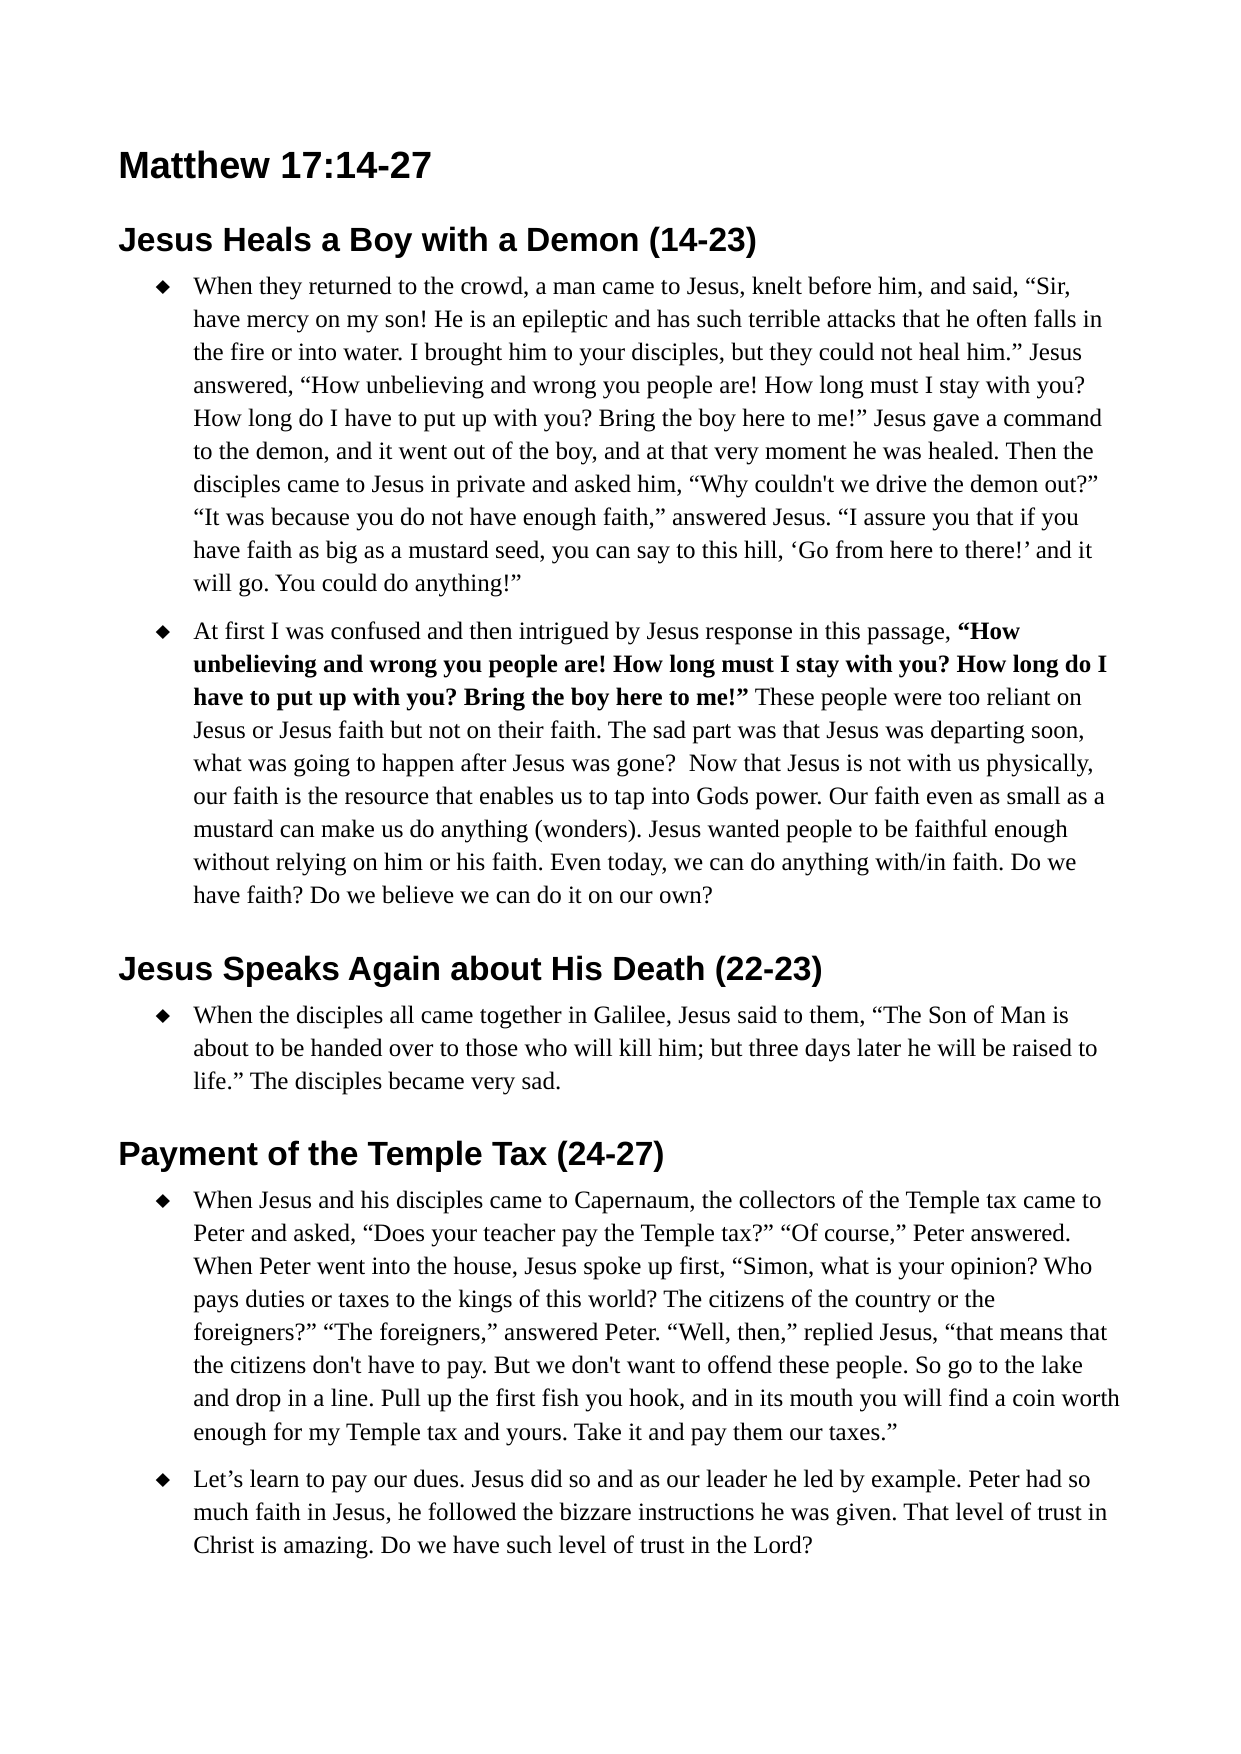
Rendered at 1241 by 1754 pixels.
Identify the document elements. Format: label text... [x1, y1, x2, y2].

subtitle Jesus Speaks Again about His Death (22-23) [118, 949, 1122, 987]
list Let’s learn to pay our dues. Jesus did so and as our leader he led by example. Peter had so much faith in Jesus, he followed the bizzare instructions he was given. That level of trust in Christ is amazing. Do we have such level of trust in the Lord? [156, 1464, 1122, 1559]
subtitle Matthew 17:14-27 [118, 143, 1122, 187]
list When Jesus and his disciples came to Capernaum, the collectors of the Temple tax came to Peter and asked, “Does your teacher pay the Temple tax?” “Of course,” Peter answered. When Peter went into the house, Jesus spoke up first, “Simon, what is your opinion? Who pays duties or taxes to the kings of this world? The citizens of the country or the foreigners?” “The foreigners,” answered Peter. “Well, then,” replied Jesus, “that means that the citizens don't have to pay. But we don't want to offend these people. So go to the lake and drop in a line. Pull up the first fish you hook, and in its mouth you will find a coin worth enough for my Temple tax and yours. Take it and pay them our taxes.” [156, 1185, 1122, 1445]
list When they returned to the crowd, a man came to Jesus, knelt before him, and said, “Sir, have mercy on my son! He is an epileptic and has such terrible attacks that he often falls in the fire or into water. I brought him to your disciples, but they could not heal him.” Jesus answered, “How unbelieving and wrong you people are! How long must I stay with you? How long do I have to put up with you? Bring the boy here to me!” Jesus gave a command to the demon, and it went out of the boy, and at that very moment he was healed. Then the disciples came to Jesus in private and asked him, “Why couldn't we drive the demon out?” “It was because you do not have enough faith,” answered Jesus. “I assure you that if you have faith as big as a mustard seed, you can say to this hill, ‘Go from here to there!’ and it will go. You could do anything!” [156, 271, 1122, 597]
list At first I was confused and then intrigued by Jesus response in this passage, “How unbelieving and wrong you people are! How long must I stay with you? How long do I have to put up with you? Bring the boy here to me!” These people were too reliant on Jesus or Jesus faith but not on their faith. The sad part was that Jesus was departing soon, what was going to happen after Jesus was gone? Now that Jesus is not with us physically, our faith is the resource that enables us to tap into Gods power. Our faith even as small as a mustard can make us do anything (wonders). Jesus wanted people to be faithful enough without relying on him or his faith. Even today, we can do anything with/in faith. Do we have faith? Do we believe we can do it on our own? [156, 616, 1122, 909]
list When the disciples all came together in Galilee, Jesus said to them, “The Son of Man is about to be handed over to those who will kill him; but three days later he will be raised to life.” The disciples became very sad. [156, 1000, 1122, 1094]
subtitle Jesus Heals a Boy with a Demon (14-23) [118, 220, 1122, 259]
subtitle Payment of the Temple Tax (24-27) [118, 1134, 1122, 1173]
